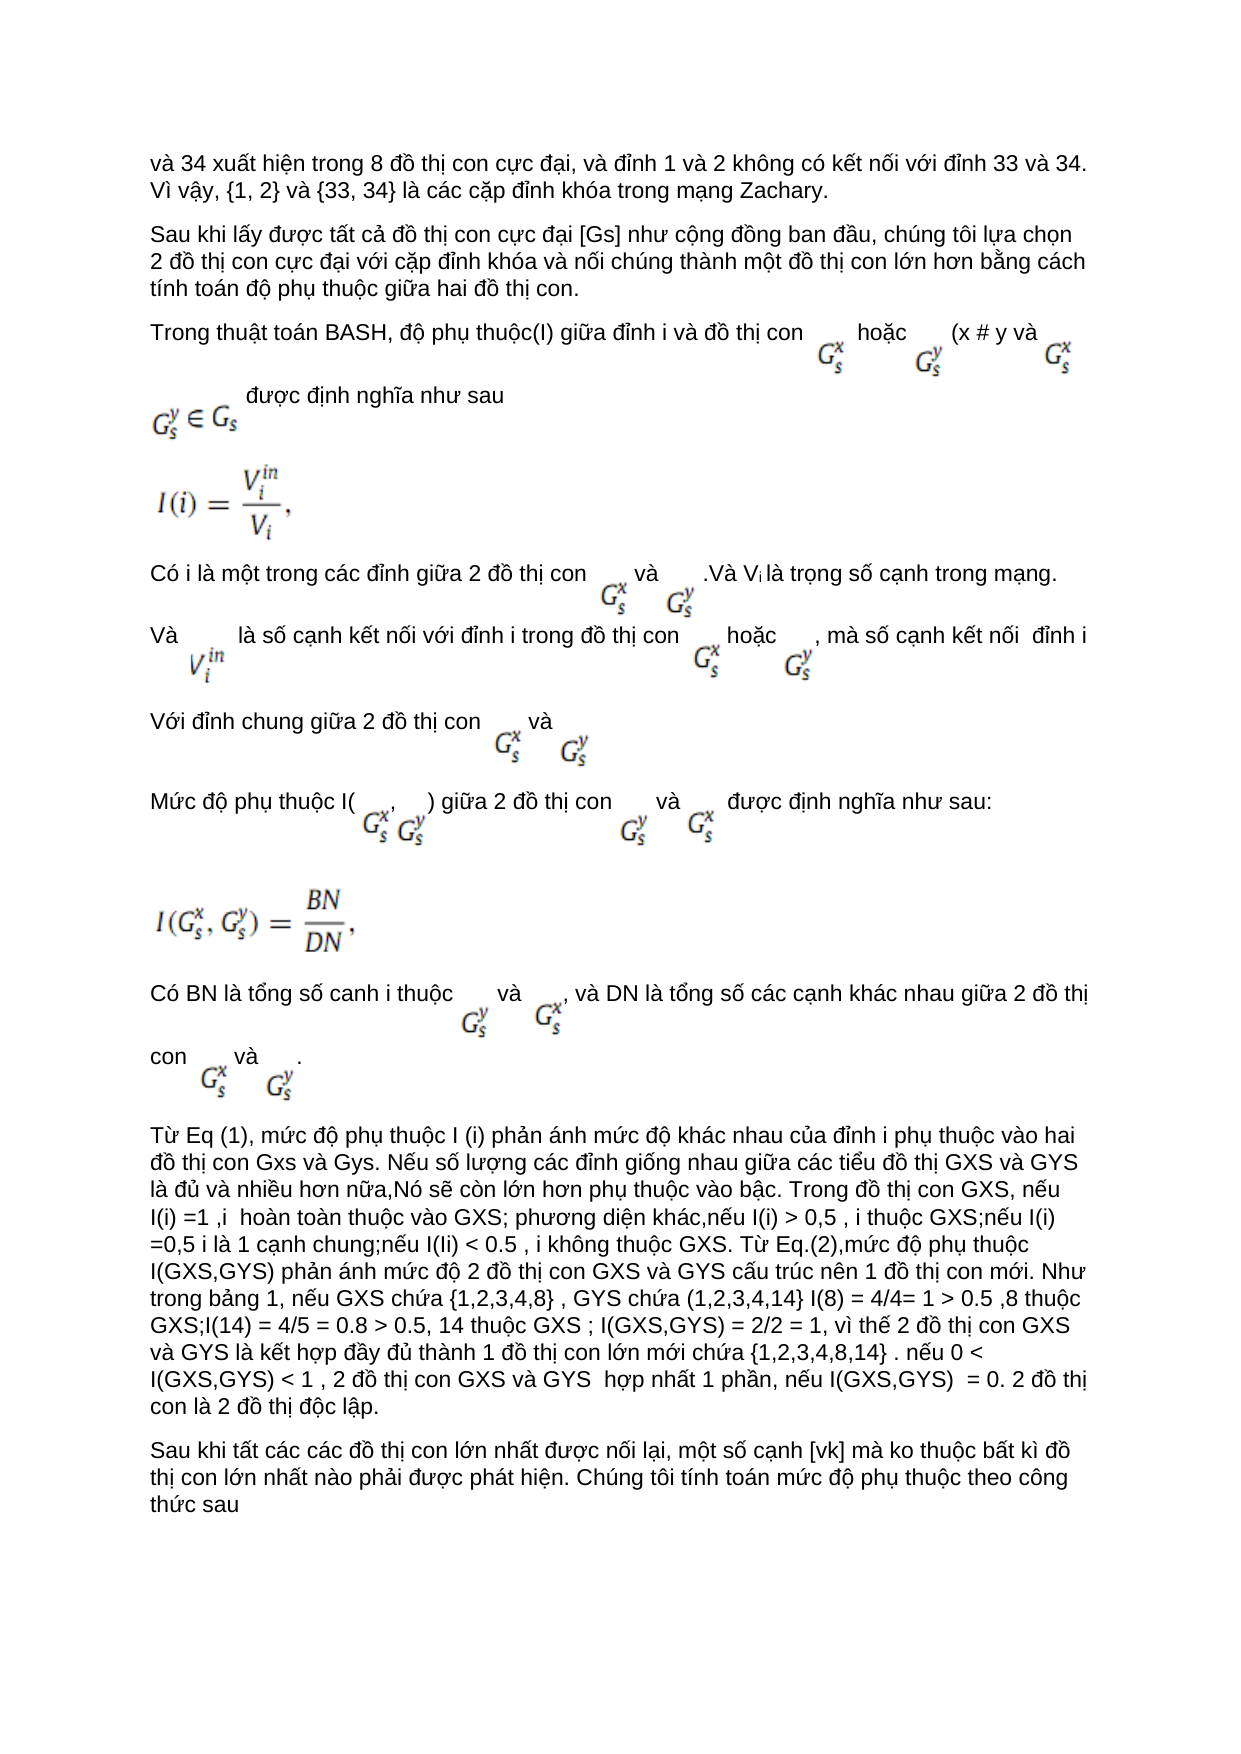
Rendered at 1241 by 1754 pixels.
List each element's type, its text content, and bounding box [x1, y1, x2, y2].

text Mức độ phụ thuộc I(,) giữa 2 đồ thị con và được định nghĩa như sau: [150, 788, 1090, 850]
text Từ Eq (1), mức độ phụ thuộc I (i) phản ánh mức độ khác nhau của đỉnh i phụ thuộc vào hai đồ thị con Gxs và Gys. Nếu số lượng các đỉnh giống nhau giữa các tiểu đồ thị GXS và GYS là đủ và nhiều hơn nữa,Nó sẽ còn lớn hơn phụ thuộc vào bậc. Trong đồ thị con GXS, nếu I(i) =1 ,i hoàn toàn thuộc vào GXS; phương diện khác,nếu I(i) > 0,5 , i thuộc GXS;nếu I(i) =0,5 i là 1 cạnh chung;nếu I(Ii) < 0.5 , i không thuộc GXS. Từ Eq.(2),mức độ phụ thuộc I(GXS,GYS) phản ánh mức độ 2 đồ thị con GXS và GYS cấu trúc nên 1 đồ thị con mới. Như trong bảng 1, nếu GXS chứa {1,2,3,4,8} , GYS chứa (1,2,3,4,14} I(8) = 4/4= 1 > 0.5 ,8 thuộc GXS;I(14) = 4/5 = 0.8 > 0.5, 14 thuộc GXS ; I(GXS,GYS) = 2/2 = 1, vì thế 2 đồ thị con GXS và GYS là kết hợp đầy đủ thành 1 đồ thị con lớn mới chứa {1,2,3,4,8,14} . nếu 0 < I(GXS,GYS) < 1 , 2 đồ thị con GXS và GYS hợp nhất 1 phần, nếu I(GXS,GYS) = 0. 2 đồ thị con là 2 đồ thị độc lập. [150, 1122, 1090, 1419]
text Có i là một trong các đỉnh giữa 2 đồ thị con và .Và Vi là trọng số cạnh trong mạng. Và là số cạnh kết nối với đỉnh i trong đồ thị con hoặc , mà số cạnh kết nối đỉnh i [150, 560, 1090, 691]
text Với đỉnh chung giữa 2 đồ thị con và [150, 708, 1090, 770]
text Có BN là tổng số canh i thuộc và , và DN là tổng số các cạnh khác nhau giữa 2 đồ thị con và . [150, 980, 1090, 1105]
text và 34 xuất hiện trong 8 đồ thị con cực đại, và đỉnh 1 và 2 không có kết nối với đỉnh 33 và 34. Vì vậy, {1, 2} và {33, 34} là các cặp đỉnh khóa trong mạng Zachary. [150, 150, 1090, 203]
text Trong thuật toán BASH, độ phụ thuộc(I) giữa đỉnh i và đồ thị con hoặc (x # y và được định nghĩa như sau [150, 319, 1090, 444]
text Sau khi lấy được tất cả đồ thị con cực đại [Gs] như cộng đồng ban đầu, chúng tôi lựa chọn 2 đồ thị con cực đại với cặp đỉnh khóa và nối chúng thành một đồ thị con lớn hơn bằng cách tính toán độ phụ thuộc giữa hai đồ thị con. [150, 221, 1090, 301]
text Sau khi tất các các đồ thị con lớn nhất được nối lại, một số cạnh [vk] mà ko thuộc bất kì đồ thị con lớn nhất nào phải được phát hiện. Chúng tôi tính toán mức độ phụ thuộc theo công thức sau [150, 1437, 1090, 1517]
